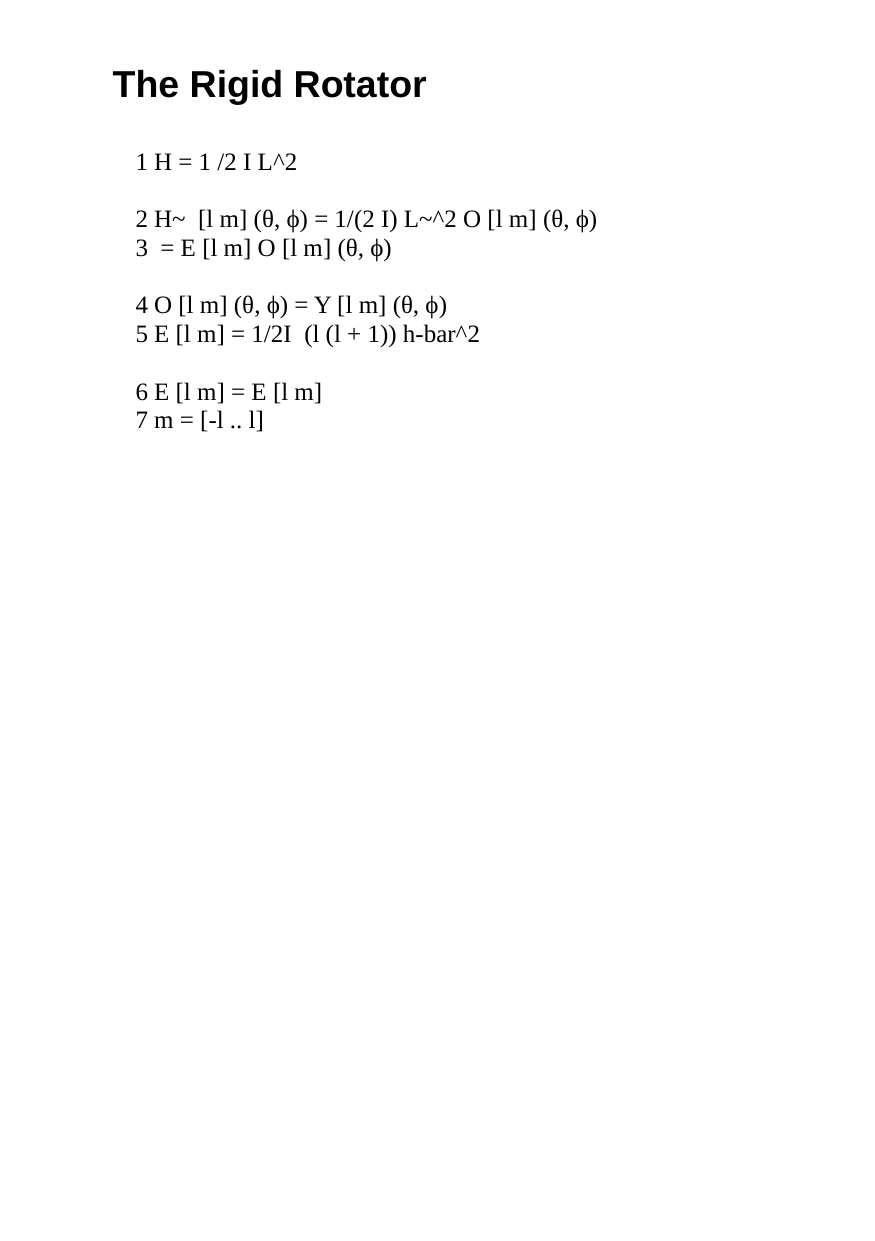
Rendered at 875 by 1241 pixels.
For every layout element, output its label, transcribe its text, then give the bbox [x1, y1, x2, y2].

table_cell 6 [106, 377, 151, 406]
table_cell [151, 176, 809, 204]
table_cell E [l m] = 1/2I (l (l + 1)) h-bar^2 [151, 319, 809, 348]
table_cell 3 [106, 233, 151, 262]
table_cell E [l m] = E [l m] [151, 377, 809, 406]
table_cell 5 [106, 319, 151, 348]
subtitle The Rigid Rotator [112, 62, 837, 106]
table_cell = E [l m] O [l m] (θ, ϕ) [151, 233, 809, 262]
table_cell 2 [106, 204, 151, 233]
table_cell m = [-l .. l] [151, 406, 809, 434]
table_header 1 [106, 147, 151, 176]
table_cell [106, 262, 151, 291]
table_cell O [l m] (θ, ϕ) = Y [l m] (θ, ϕ) [151, 291, 809, 319]
table_cell H~ [l m] (θ, ϕ) = 1/(2 I) L~^2 O [l m] (θ, ϕ) [151, 204, 809, 233]
table_cell [106, 176, 151, 204]
table_cell 7 [106, 406, 151, 434]
table_cell 4 [106, 291, 151, 319]
table_cell [151, 348, 809, 377]
table_header H = 1 /2 I L^2 [151, 147, 809, 176]
table_cell [151, 262, 809, 291]
table_cell [106, 348, 151, 377]
